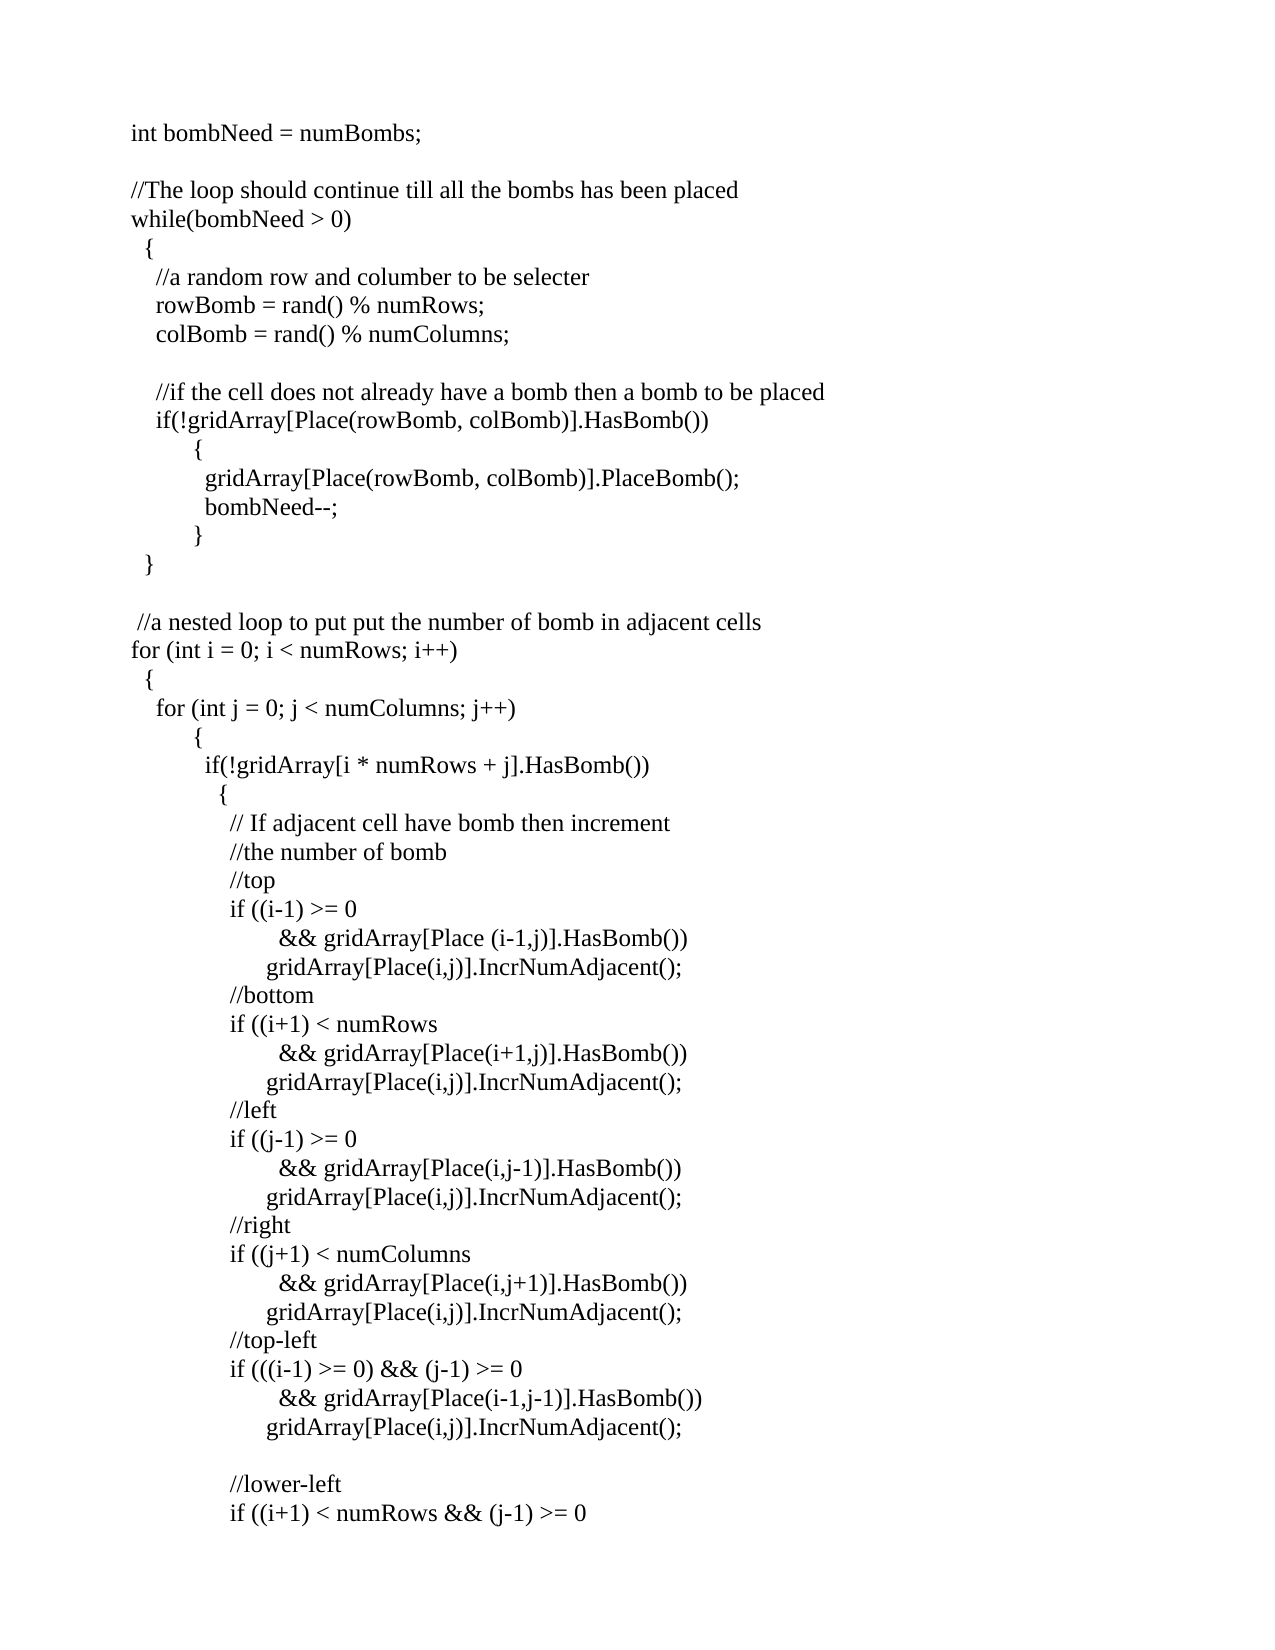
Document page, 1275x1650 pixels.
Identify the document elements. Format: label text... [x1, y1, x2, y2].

text //top [118, 866, 1157, 894]
text while(bombNeed > 0) [118, 204, 1157, 233]
text if(!gridArray[i * numRows + j].HasBomb()) [118, 751, 1157, 779]
text colBomb = rand() % numColumns; [118, 319, 1157, 348]
text gridArray[Place(i,j)].IncrNumAdjacent(); [118, 952, 1157, 981]
text if ((i+1) < numRows && (j-1) >= 0 [118, 1498, 1157, 1527]
text && gridArray[Place(i,j+1)].HasBomb()) [118, 1268, 1157, 1297]
text rowBomb = rand() % numRows; [118, 291, 1157, 319]
text //lower-left [118, 1469, 1157, 1498]
text if (((i-1) >= 0) && (j-1) >= 0 [118, 1354, 1157, 1383]
text { [118, 722, 1157, 751]
text if ((j-1) >= 0 [118, 1124, 1157, 1153]
text //bottom [118, 981, 1157, 1009]
text //the number of bomb [118, 837, 1157, 866]
text { [118, 664, 1157, 693]
text && gridArray[Place (i-1,j)].HasBomb()) [118, 923, 1157, 952]
text && gridArray[Place(i-1,j-1)].HasBomb()) [118, 1383, 1157, 1412]
text //a random row and columber to be selecter [118, 262, 1157, 291]
text for (int i = 0; i < numRows; i++) [118, 636, 1157, 664]
text // If adjacent cell have bomb then increment [118, 808, 1157, 837]
text //The loop should continue till all the bombs has been placed [118, 176, 1157, 204]
text if ((i+1) < numRows [118, 1009, 1157, 1038]
text gridArray[Place(i,j)].IncrNumAdjacent(); [118, 1412, 1157, 1441]
text //left [118, 1096, 1157, 1124]
text && gridArray[Place(i,j-1)].HasBomb()) [118, 1153, 1157, 1182]
text && gridArray[Place(i+1,j)].HasBomb()) [118, 1038, 1157, 1067]
text gridArray[Place(i,j)].IncrNumAdjacent(); [118, 1182, 1157, 1211]
text int bombNeed = numBombs; [118, 118, 1157, 147]
text //if the cell does not already have a bomb then a bomb to be placed [118, 377, 1157, 406]
text for (int j = 0; j < numColumns; j++) [118, 693, 1157, 722]
text { [118, 434, 1157, 463]
text { [118, 233, 1157, 262]
text if(!gridArray[Place(rowBomb, colBomb)].HasBomb()) [118, 406, 1157, 434]
text gridArray[Place(rowBomb, colBomb)].PlaceBomb(); [118, 463, 1157, 492]
text gridArray[Place(i,j)].IncrNumAdjacent(); [118, 1297, 1157, 1326]
text //a nested loop to put put the number of bomb in adjacent cells [118, 607, 1157, 636]
text if ((j+1) < numColumns [118, 1239, 1157, 1268]
text if ((i-1) >= 0 [118, 894, 1157, 923]
text } [118, 549, 1157, 578]
text //right [118, 1211, 1157, 1239]
text bombNeed--; [118, 492, 1157, 521]
text { [118, 779, 1157, 808]
text gridArray[Place(i,j)].IncrNumAdjacent(); [118, 1067, 1157, 1096]
text //top-left [118, 1326, 1157, 1354]
text } [118, 521, 1157, 549]
